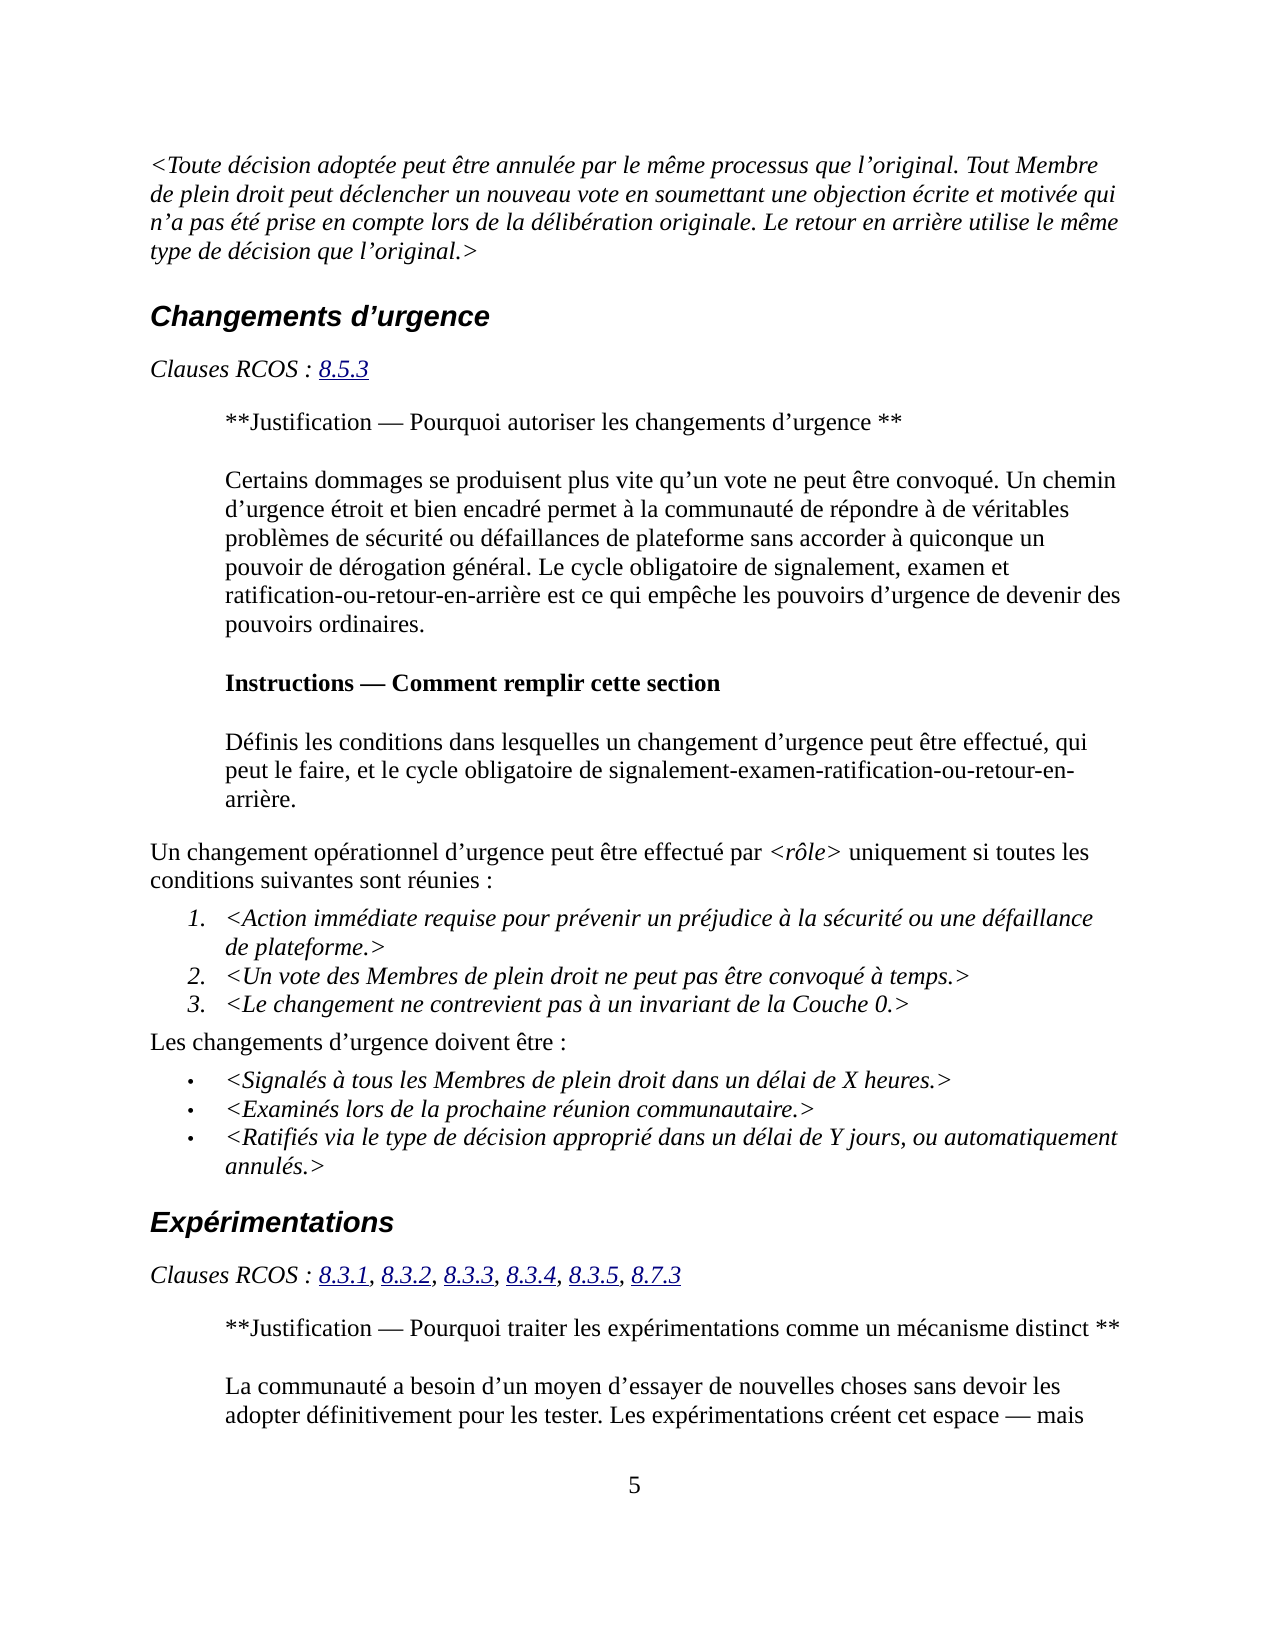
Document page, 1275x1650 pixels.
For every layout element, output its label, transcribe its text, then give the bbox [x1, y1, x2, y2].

subtitle Changements d’urgence [150, 299, 1125, 332]
list <Un vote des Membres de plein droit ne peut pas être convoqué à temps.> [187, 961, 1125, 989]
subtitle Expérimentations [150, 1205, 1125, 1238]
text **Justification — Pourquoi autoriser les changements d’urgence ** [225, 407, 1125, 435]
list <Signalés à tous les Membres de plein droit dans un délai de X heures.> [187, 1065, 1125, 1094]
text Clauses RCOS : 8.5.3 [150, 354, 1125, 383]
text Clauses RCOS : 8.3.1, 8.3.2, 8.3.3, 8.3.4, 8.3.5, 8.7.3 [150, 1260, 1125, 1289]
text Définis les conditions dans lesquelles un changement d’urgence peut être effectué, qui peut le faire, et le cycle obligatoire de signalement-examen-ratification-ou-retour-en-arrière. [225, 727, 1125, 813]
text Les changements d’urgence doivent être : [150, 1027, 1125, 1056]
list <Examinés lors de la prochaine réunion communautaire.> [187, 1094, 1125, 1122]
text Un changement opérationnel d’urgence peut être effectué par <rôle> uniquement si toutes les conditions suivantes sont réunies : [150, 837, 1125, 894]
text **Justification — Pourquoi traiter les expérimentations comme un mécanisme distinct ** [225, 1313, 1125, 1341]
text Instructions — Comment remplir cette section [225, 668, 1125, 697]
text Certains dommages se produisent plus vite qu’un vote ne peut être convoqué. Un chemin d’urgence étroit et bien encadré permet à la communauté de répondre à de véritables problèmes de sécurité ou défaillances de plateforme sans accorder à quiconque un pouvoir de dérogation général. Le cycle obligatoire de signalement, examen et ratification-ou-retour-en-arrière est ce qui empêche les pouvoirs d’urgence de devenir des pouvoirs ordinaires. [225, 465, 1125, 638]
text La communauté a besoin d’un moyen d’essayer de nouvelles choses sans devoir les adopter définitivement pour les tester. Les expérimentations créent cet espace — mais [225, 1371, 1125, 1429]
list <Le changement ne contrevient pas à un invariant de la Couche 0.> [187, 989, 1125, 1018]
list <Ratifiés via le type de décision approprié dans un délai de Y jours, ou automatiquement annulés.> [187, 1122, 1125, 1180]
list <Action immédiate requise pour prévenir un préjudice à la sécurité ou une défaillance de plateforme.> [187, 903, 1125, 961]
text <Toute décision adoptée peut être annulée par le même processus que l’original. Tout Membre de plein droit peut déclencher un nouveau vote en soumettant une objection écrite et motivée qui n’a pas été prise en compte lors de la délibération originale. Le retour en arrière utilise le même type de décision que l’original.> [150, 150, 1125, 265]
